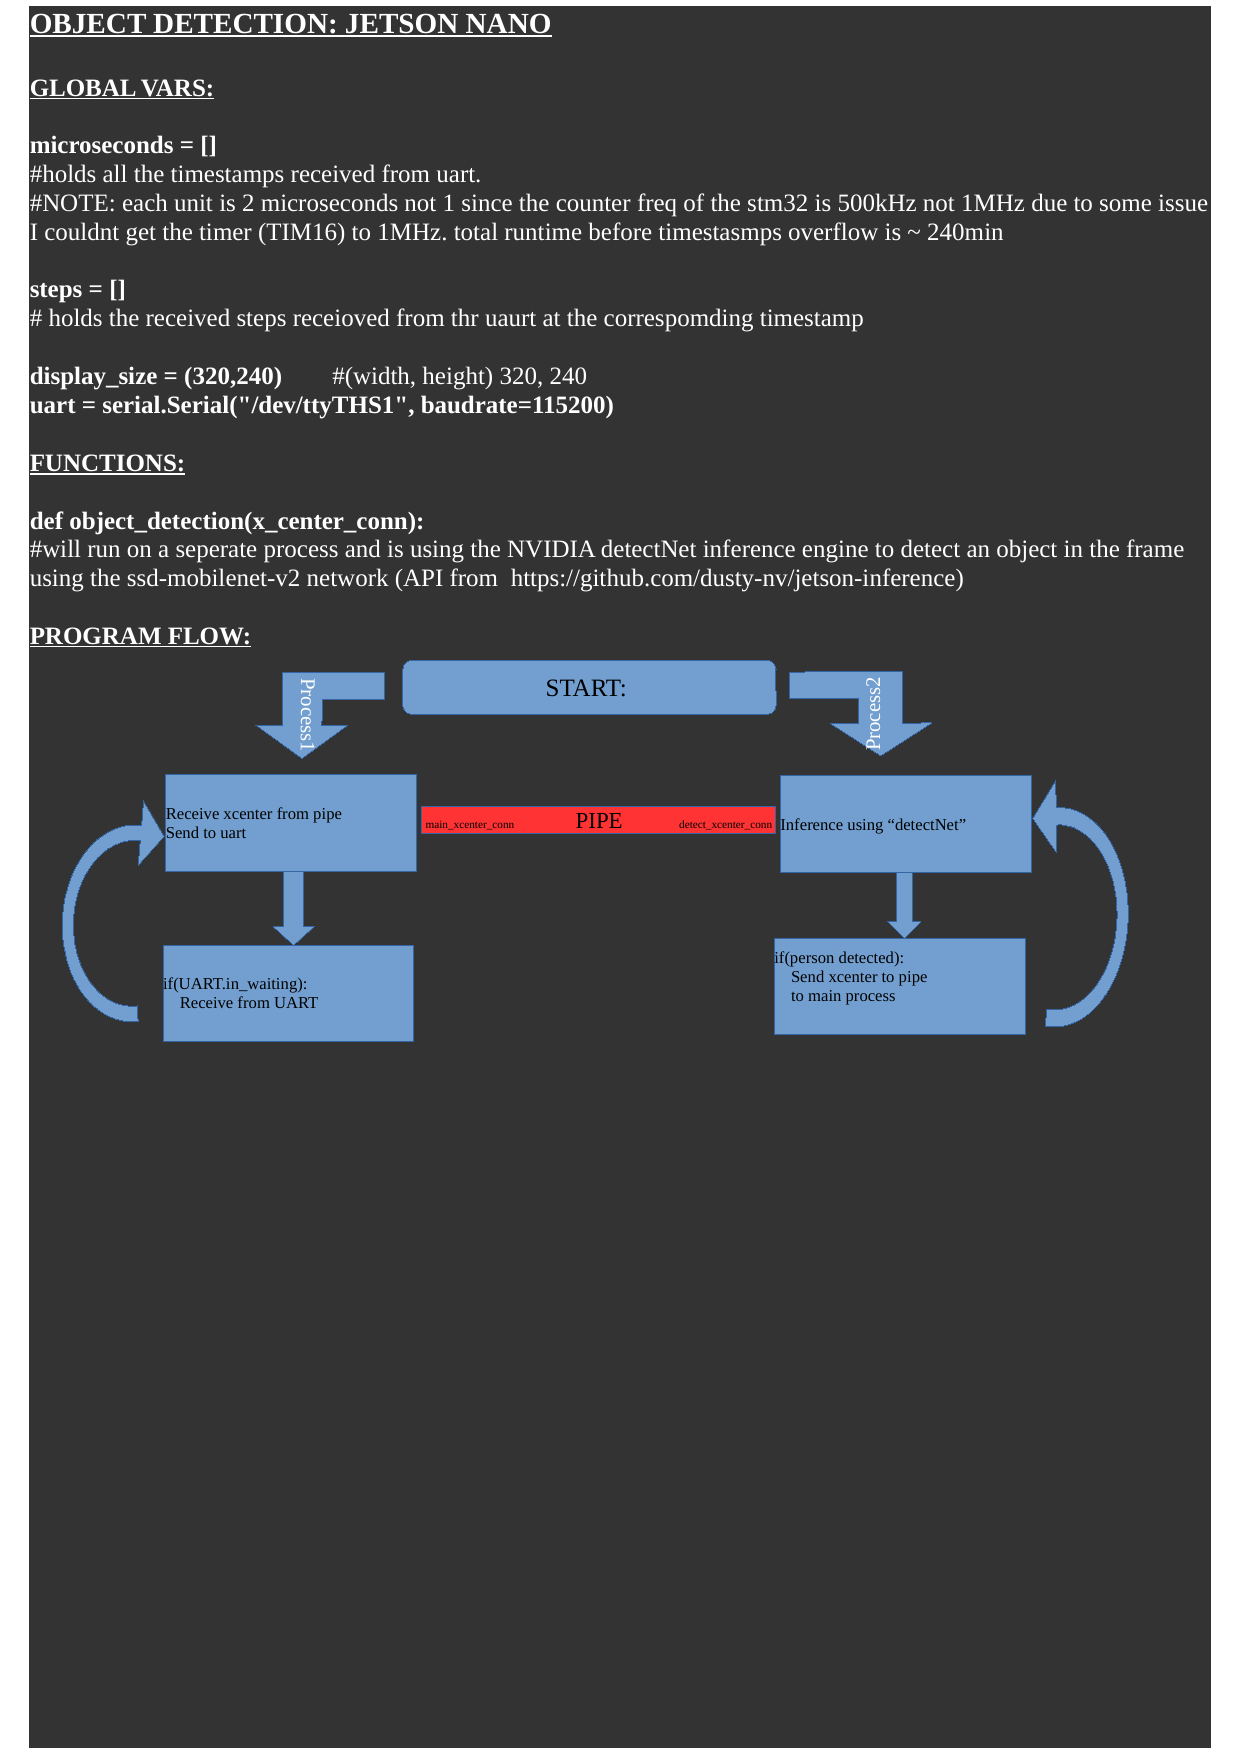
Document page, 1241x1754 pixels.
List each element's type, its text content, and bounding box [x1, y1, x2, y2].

text PROGRAM FLOW: [29, 621, 1211, 649]
text FUNCTIONS: [29, 448, 1211, 477]
text GLOBAL VARS: [29, 73, 1211, 102]
text OBJECT DETECTION: JETSON NANO [29, 6, 1211, 39]
text #holds all the timestamps received from uart. [29, 159, 1211, 188]
text #NOTE: each unit is 2 microseconds not 1 since the counter freq of the stm32 is 500kHz not 1MHz due to some issue I couldnt get the timer (TIM16) to 1MHz. total runtime before timestasmps overflow is ~ 240min [29, 188, 1211, 246]
text steps = [] [29, 274, 1211, 303]
text display_size = (320,240) #(width, height) 320, 240 [29, 361, 1211, 390]
text uart = serial.Serial("/dev/ttyTHS1", baudrate=115200) [29, 390, 1211, 419]
text # holds the received steps receioved from thr uaurt at the correspomding timestamp [29, 303, 1211, 332]
text def object_detection(x_center_conn): [29, 506, 1211, 534]
text #will run on a seperate process and is using the NVIDIA detectNet inference engine to detect an object in the frame using the ssd-mobilenet-v2 network (API from https://github.com/dusty-nv/jetson-inference) [29, 534, 1211, 592]
text microseconds = [] [29, 131, 1211, 159]
